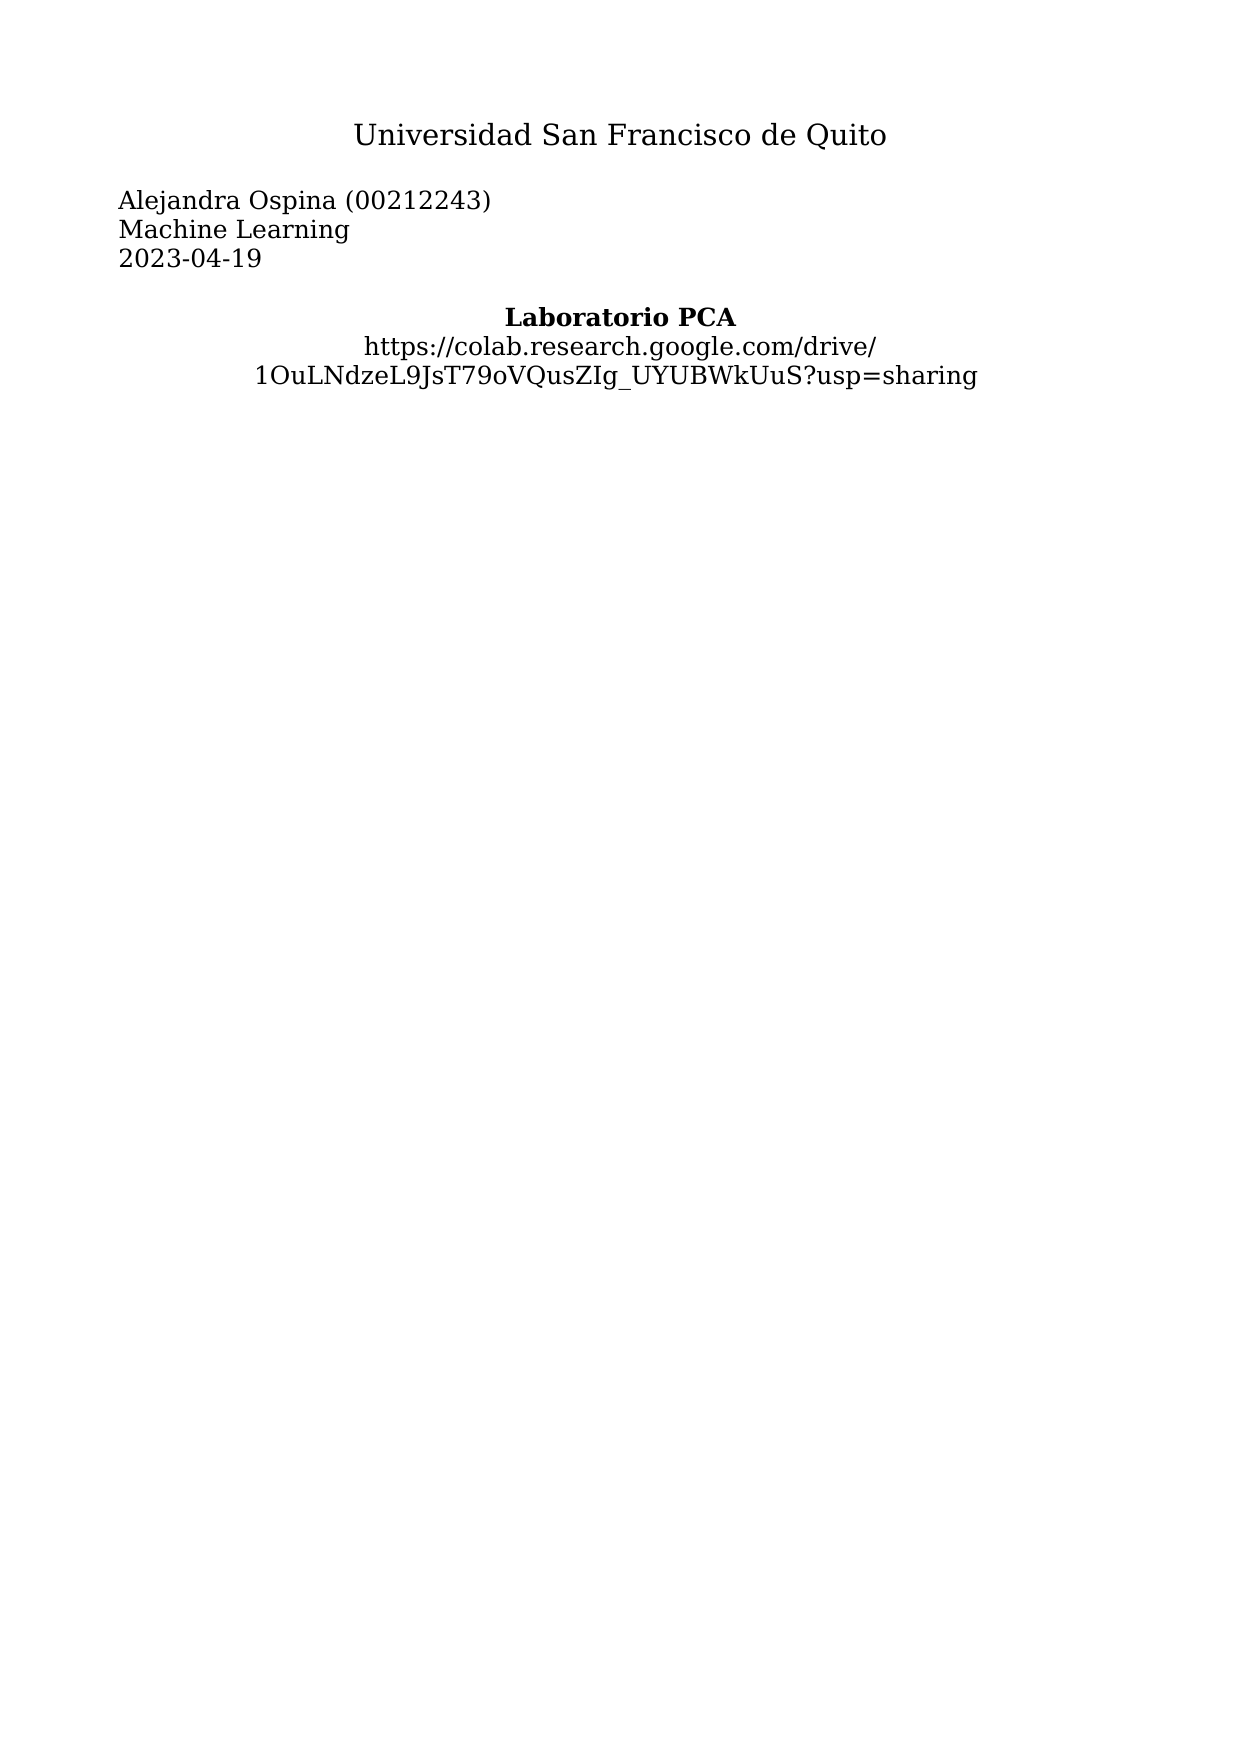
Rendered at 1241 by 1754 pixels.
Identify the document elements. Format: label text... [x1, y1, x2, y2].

text Alejandra Ospina (00212243) [118, 186, 1122, 215]
text Laboratorio PCA [118, 303, 1122, 332]
text 2023-04-19 [118, 244, 1122, 273]
text Machine Learning [118, 215, 1122, 244]
text https://colab.research.google.com/drive/1OuLNdzeL9JsT79oVQusZIg_UYUBWkUuS?usp=sharing [118, 332, 1122, 390]
text Universidad San Francisco de Quito [118, 118, 1122, 152]
